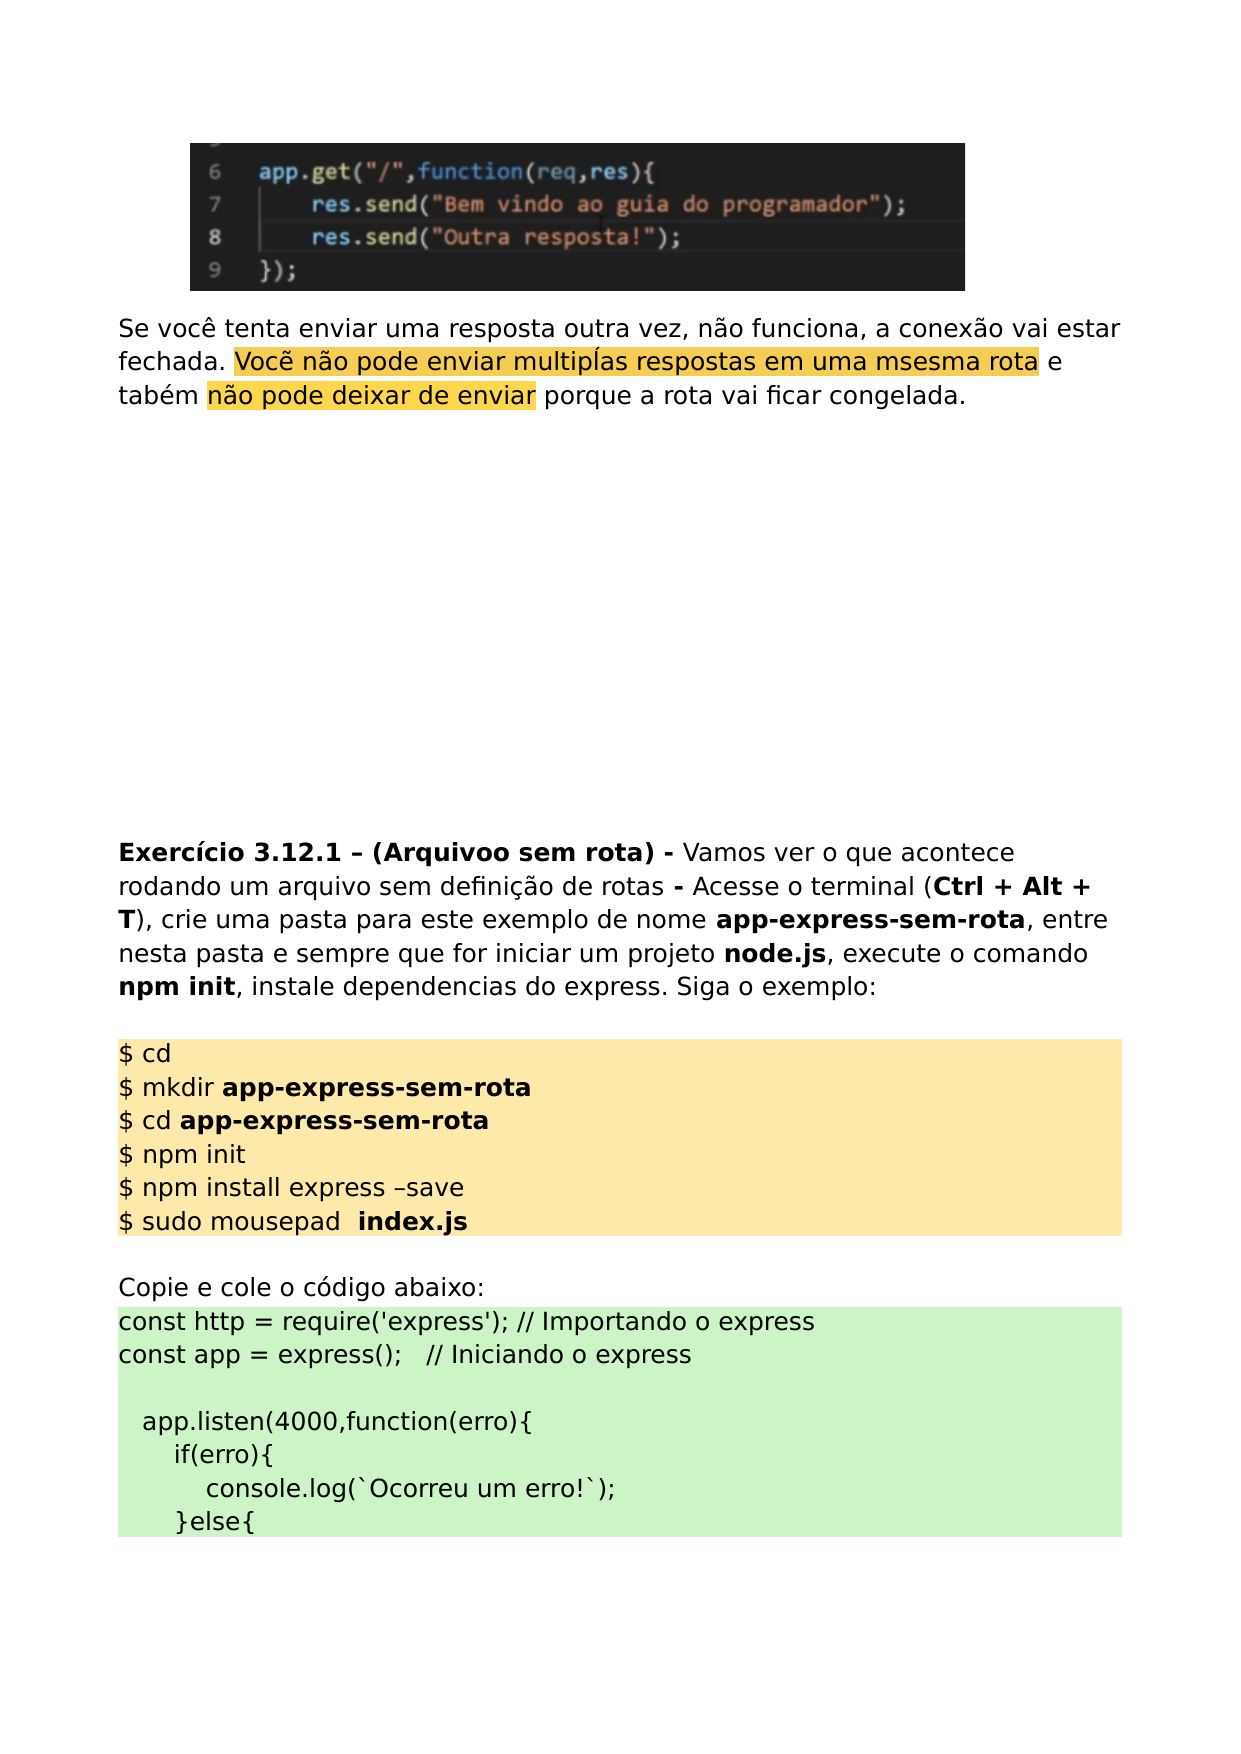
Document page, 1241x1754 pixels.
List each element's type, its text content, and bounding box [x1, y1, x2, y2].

text $ cd [118, 1039, 1122, 1069]
text const http = require('express'); // Importando o express [118, 1307, 1122, 1336]
text $ sudo mousepad index.js [118, 1207, 1122, 1236]
text console.log(`Ocorreu um erro!`); [118, 1474, 1122, 1503]
text }else{ [118, 1507, 1122, 1537]
picture [190, 143, 965, 291]
text app.listen(4000,function(erro){ [118, 1407, 1122, 1436]
text Se você tenta enviar uma resposta outra vez, não funciona, a conexão vai estar fechada. Vocẽ não pode enviar multipĺas respostas em uma msesma rota e tabém não pode deixar de enviar porque a rota vai ficar congelada. [118, 314, 1122, 410]
text Exercício 3.12.1 – (Arquivoo sem rota) - Vamos ver o que acontece rodando um arquivo sem definição de rotas - Acesse o terminal (Ctrl + Alt + T), crie uma pasta para este exemplo de nome app-express-sem-rota, entre nesta pasta e sempre que for iniciar um projeto node.js, execute o comando npm init, instale dependencias do express. Siga o exemplo: [118, 838, 1122, 1002]
text $ cd app-express-sem-rota [118, 1107, 1122, 1136]
text $ mkdir app-express-sem-rota [118, 1073, 1122, 1102]
text $ npm install express –save [118, 1174, 1122, 1203]
text $ npm init [118, 1140, 1122, 1169]
text Copie e cole o código abaixo: [118, 1273, 1122, 1303]
text if(erro){ [118, 1440, 1122, 1469]
text const app = express(); // Iniciando o express [118, 1341, 1122, 1370]
